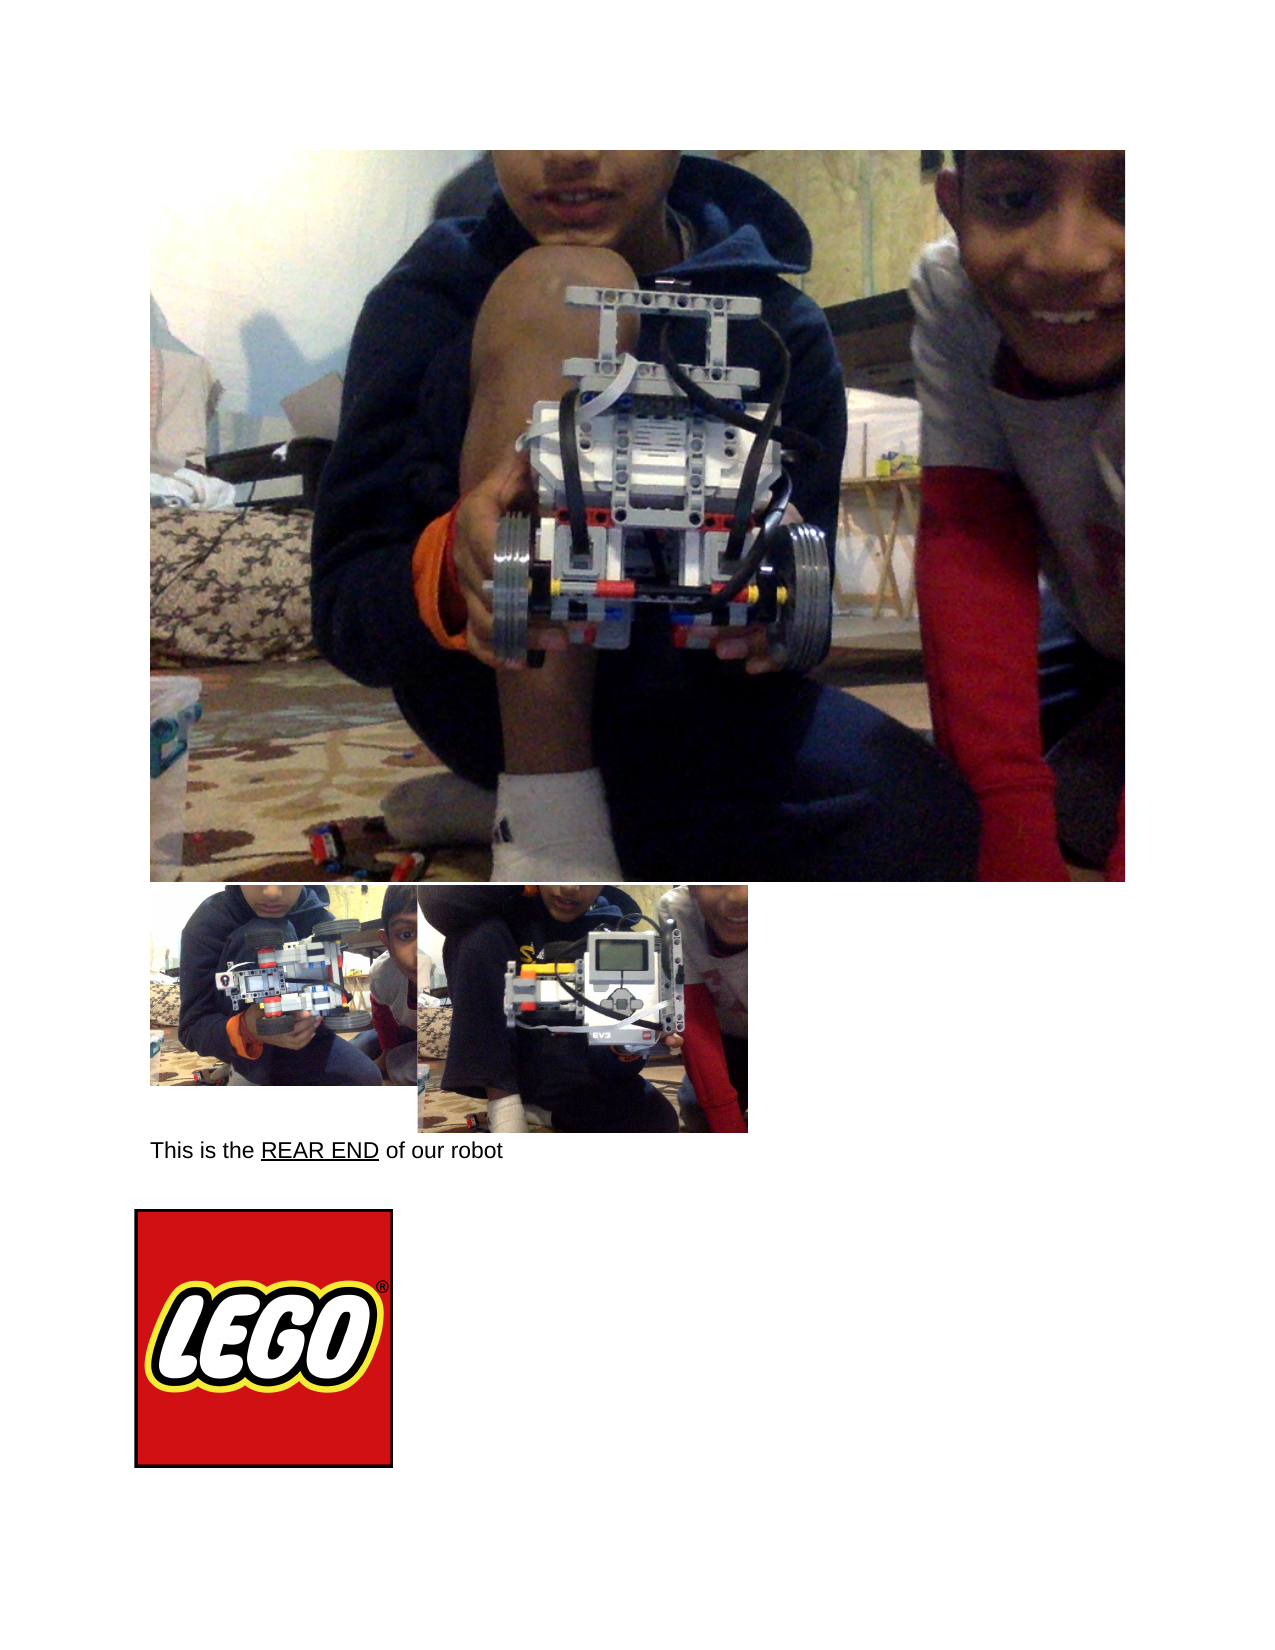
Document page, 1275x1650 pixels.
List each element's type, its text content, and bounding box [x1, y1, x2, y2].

text This is the REAR END of our robot [150, 1137, 1125, 1163]
text [150, 882, 1125, 1133]
